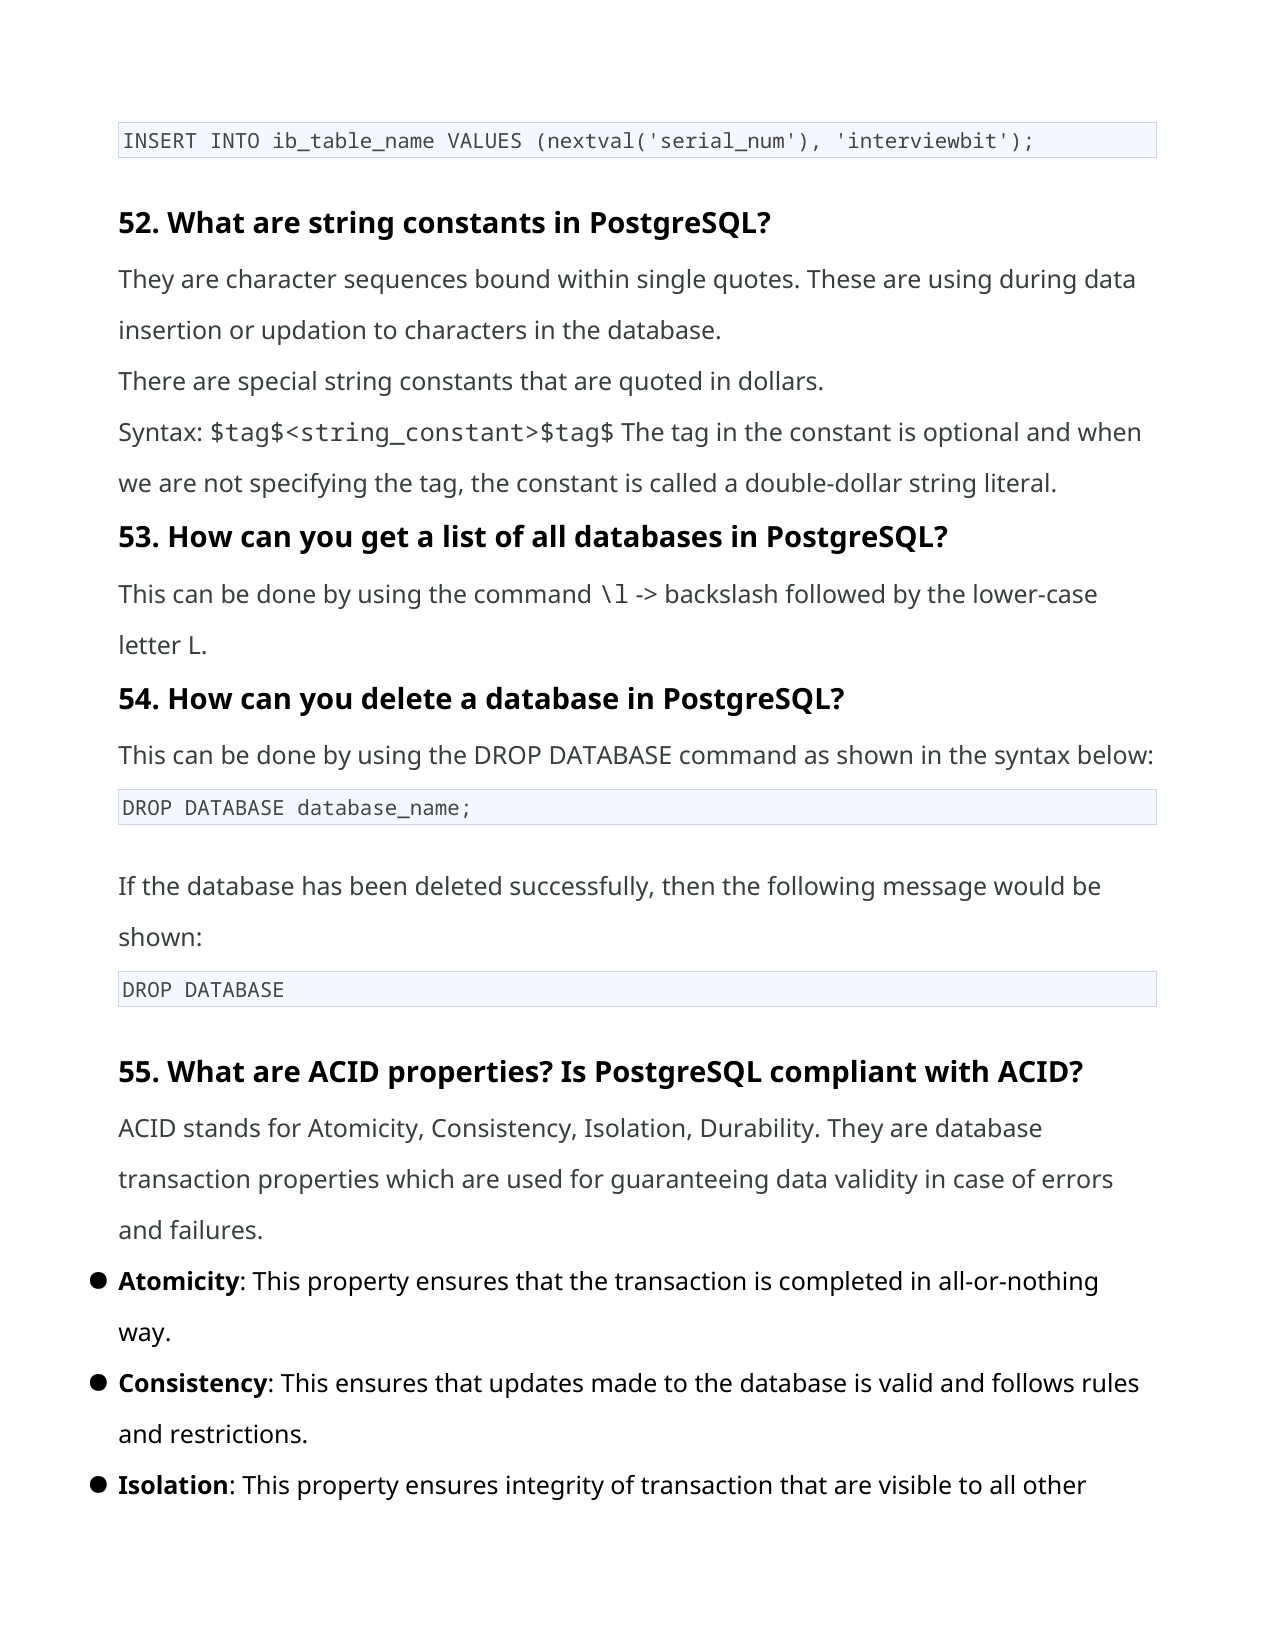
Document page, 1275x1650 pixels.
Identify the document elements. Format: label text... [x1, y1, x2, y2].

subtitle 53. How can you get a list of all databases in PostgreSQL? [118, 517, 1157, 556]
list Isolation: This property ensures integrity of transaction that are visible to all other [118, 1468, 1157, 1502]
text DROP DATABASE [119, 972, 1156, 1006]
text This can be done by using the command \l -> backslash followed by the lower-case letter L. [118, 576, 1157, 661]
text INSERT INTO ib_table_name VALUES (nextval('serial_num'), 'interviewbit'); [119, 123, 1156, 157]
text DROP DATABASE database_name; [119, 790, 1156, 824]
text They are character sequences bound within single quotes. These are using during data insertion or updation to characters in the database. There are special string constants that are quoted in dollars. Syntax: $tag$<string_constant>$tag$ The tag in the constant is optional and when we are not specifying the tag, the constant is called a double-dollar string literal. [118, 262, 1157, 500]
list Consistency: This ensures that updates made to the database is valid and follows rules and restrictions. [118, 1366, 1157, 1451]
subtitle 52. What are string constants in PostgreSQL? [118, 202, 1157, 242]
text ACID stands for Atomicity, Consistency, Isolation, Durability. They are database transaction properties which are used for guaranteeing data validity in case of errors and failures. [118, 1110, 1157, 1247]
subtitle 54. How can you delete a database in PostgreSQL? [118, 678, 1157, 718]
subtitle 55. What are ACID properties? Is PostgreSQL compliant with ACID? [118, 1051, 1157, 1091]
list Atomicity: This property ensures that the transaction is completed in all-or-nothing way. [118, 1263, 1157, 1349]
text This can be done by using the DROP DATABASE command as shown in the syntax below: [118, 738, 1157, 772]
text If the database has been deleted successfully, then the following message would be shown: [118, 869, 1157, 954]
